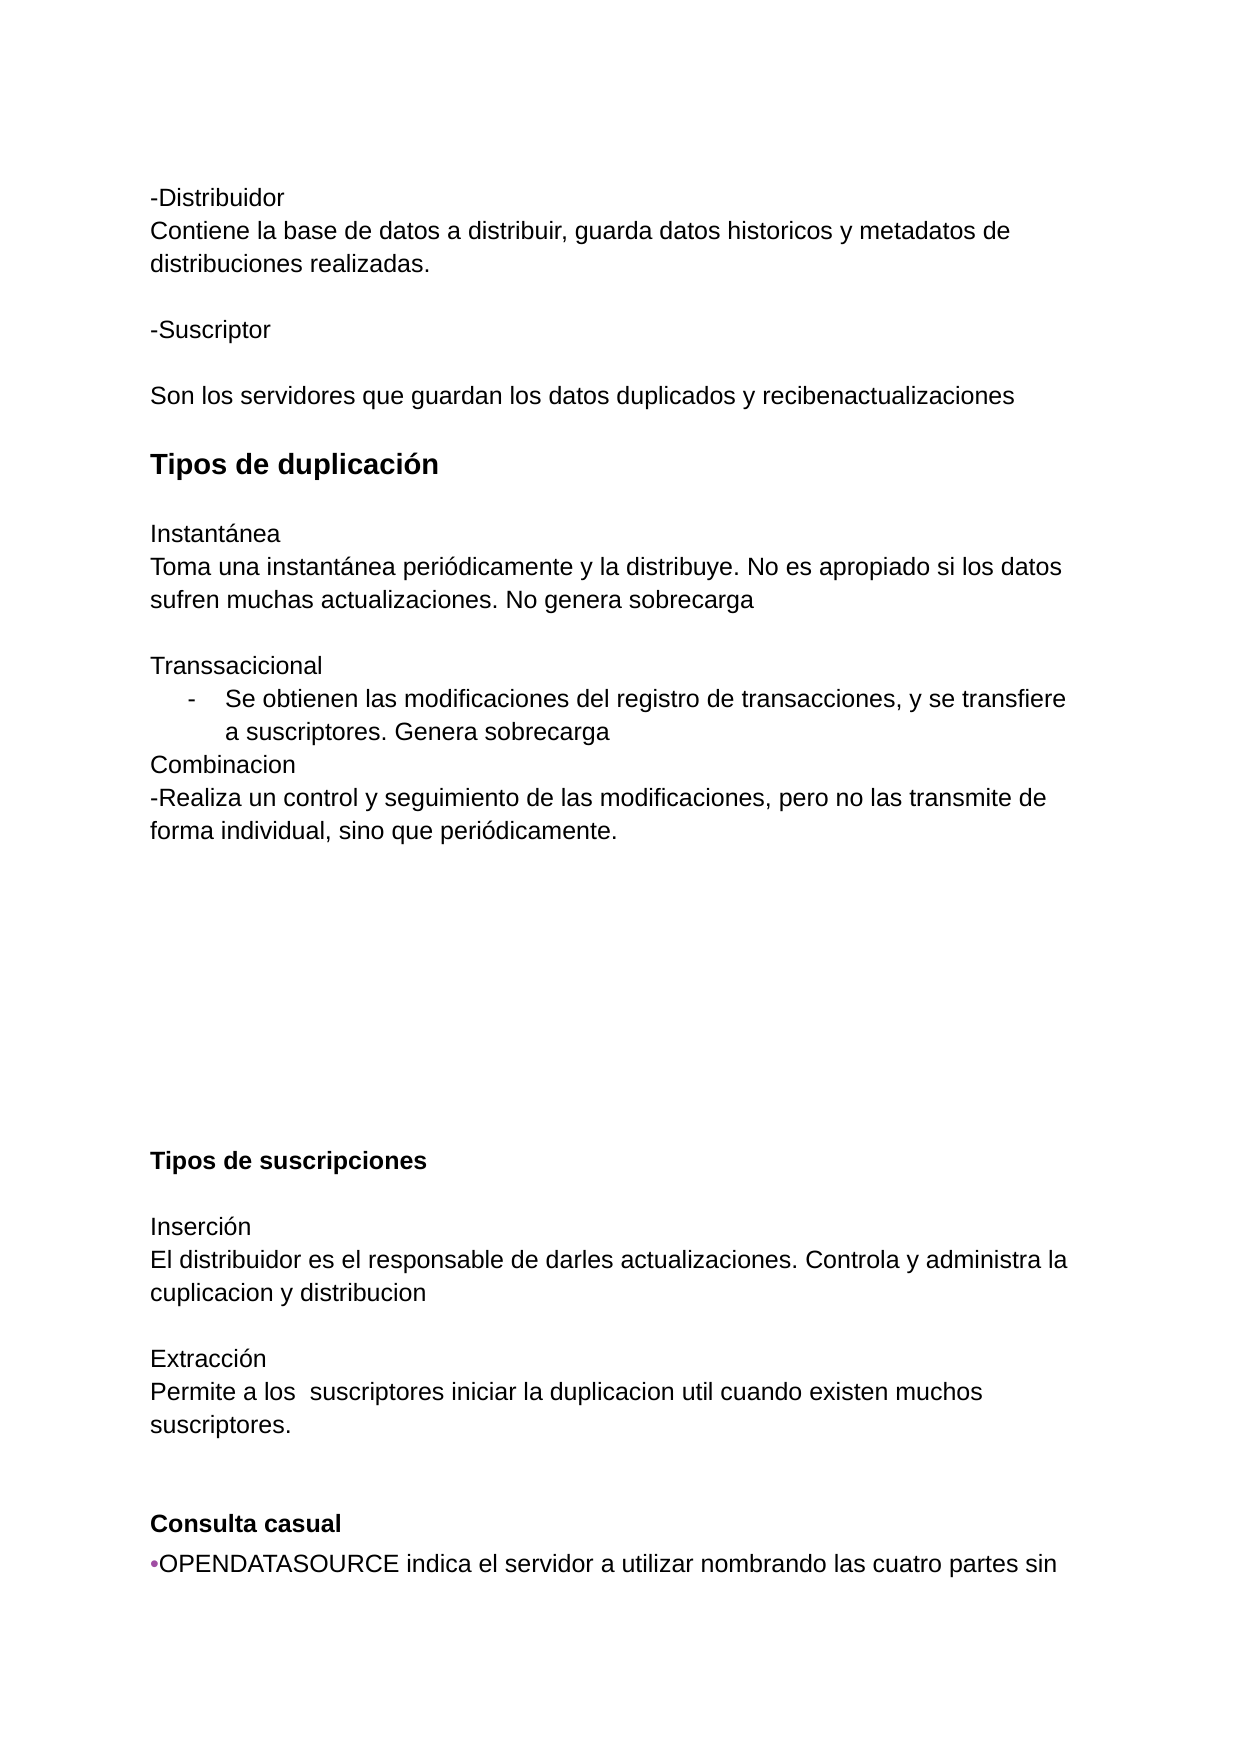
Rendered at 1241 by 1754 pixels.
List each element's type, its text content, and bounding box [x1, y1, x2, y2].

text Inserción [150, 1212, 1090, 1241]
text -Distribuidor [150, 183, 1090, 212]
text -Suscriptor [150, 315, 1090, 344]
text Extracción [150, 1344, 1090, 1373]
text -Realiza un control y seguimiento de las modificaciones, pero no las transmite de forma individual, sino que periódicamente. [150, 783, 1090, 845]
text Instantánea [150, 519, 1090, 547]
text Consulta casual [150, 1509, 1090, 1538]
text Combinacion [150, 750, 1090, 779]
list Se obtienen las modificaciones del registro de transacciones, y se transfiere a suscriptores. Genera sobrecarga [187, 684, 1090, 746]
text Son los servidores que guardan los datos duplicados y recibenactualizaciones [150, 381, 1090, 410]
text Toma una instantánea periódicamente y la distribuye. No es apropiado si los datos sufren muchas actualizaciones. No genera sobrecarga [150, 552, 1090, 613]
text Tipos de duplicación [150, 447, 1090, 481]
text Contiene la base de datos a distribuir, guarda datos historicos y metadatos de distribuciones realizadas. [150, 216, 1090, 278]
text El distribuidor es el responsable de darles actualizaciones. Controla y administra la cuplicacion y distribucion [150, 1245, 1090, 1307]
text Permite a los suscriptores iniciar la duplicacion util cuando existen muchos suscriptores. [150, 1377, 1090, 1439]
text •OPENDATASOURCE indica el servidor a utilizar nombrando las cuatro partes sin [150, 1549, 1090, 1577]
text Tipos de suscripciones [150, 1146, 1090, 1175]
text Transsacicional [150, 651, 1090, 679]
